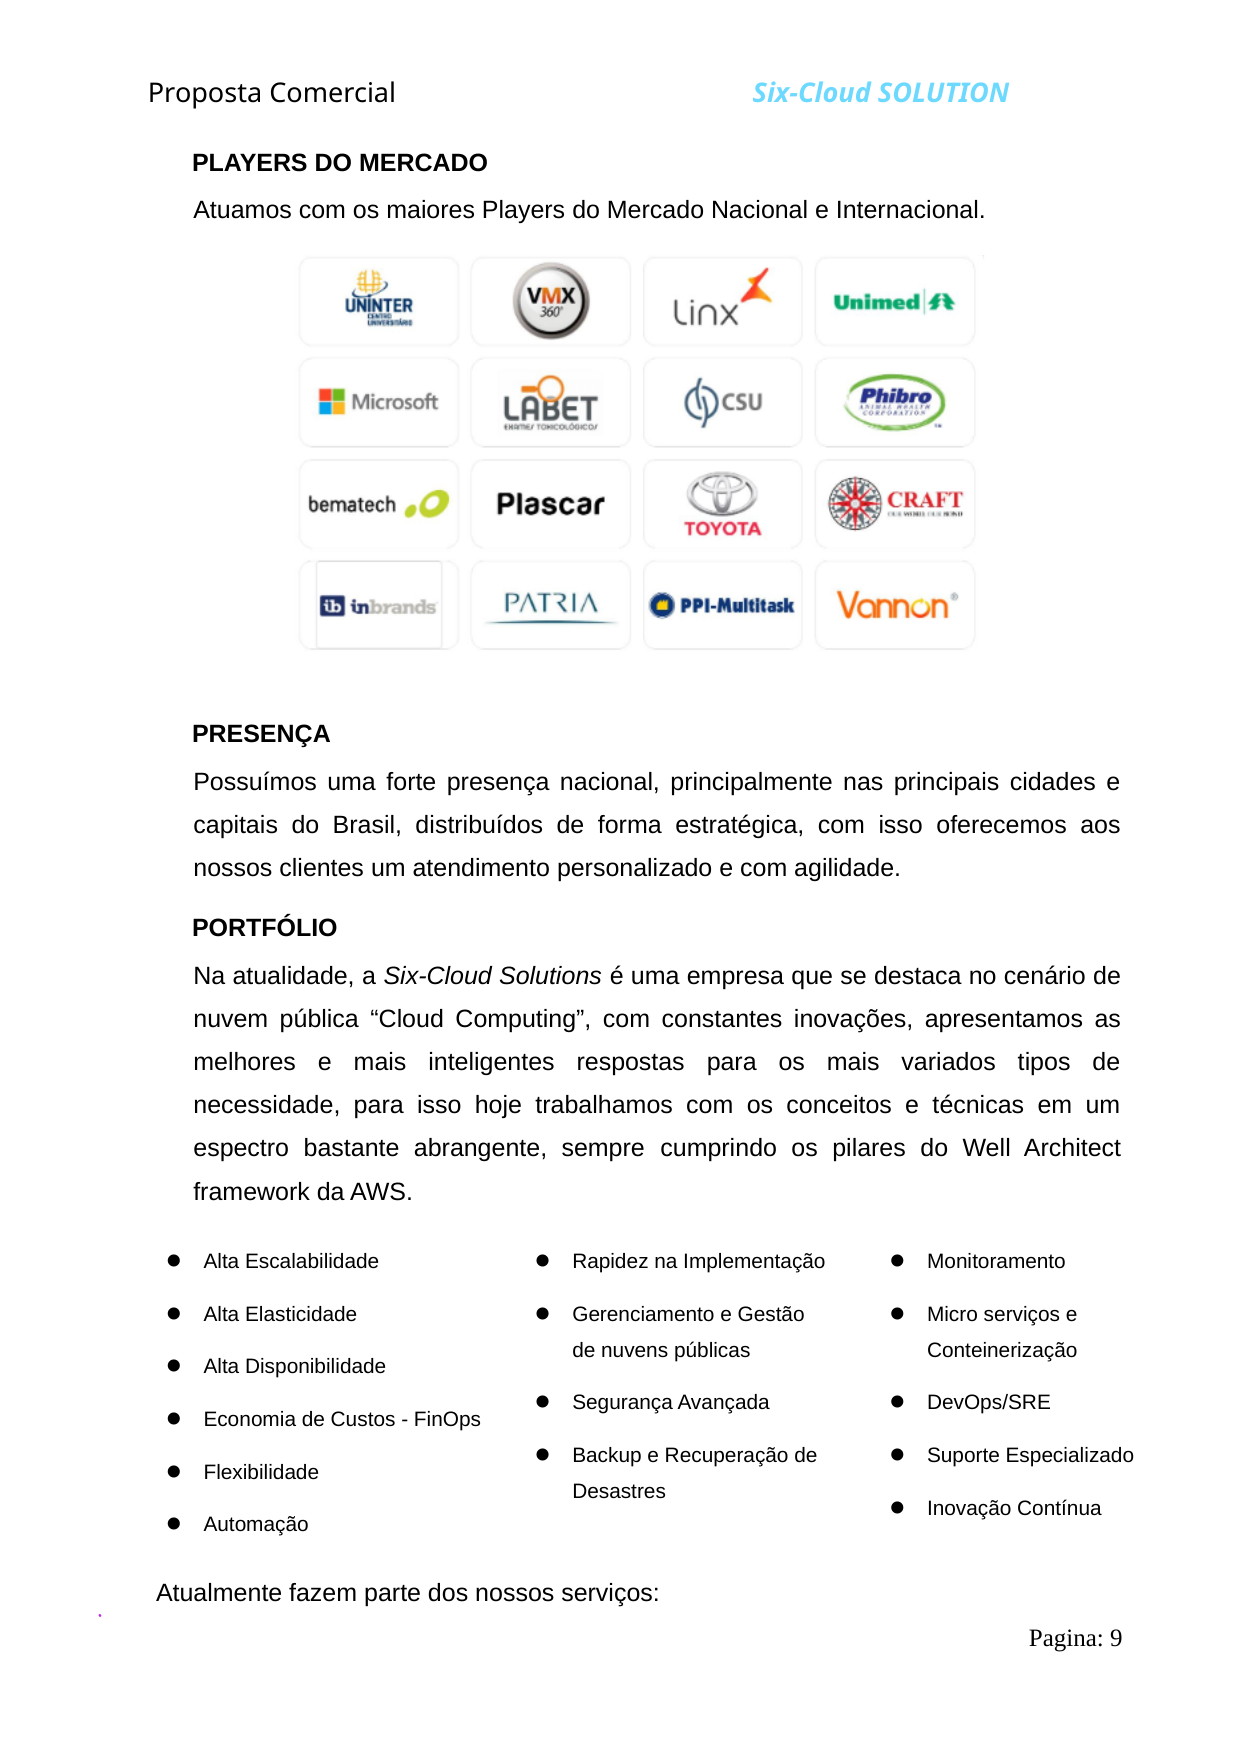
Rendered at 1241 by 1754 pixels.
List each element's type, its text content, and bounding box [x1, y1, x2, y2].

text Atuamos com os maiores Players do Mercado Nacional e Internacional. [193, 195, 1122, 224]
text PORTFÓLIO [192, 913, 1122, 942]
text Na atualidade, a Six-Cloud Solutions é uma empresa que se destaca no cenário de nuvem pública “Cloud Computing”, com constantes inovações, apresentamos as melhores e mais inteligentes respostas para os mais variados tipos de necessidade, para isso hoje trabalhamos com os conceitos e técnicas em um espectro bastante abrangente, sempre cumprindo os pilares do Well Architect framework da AWS. [193, 961, 1122, 1205]
text PRESENÇA [192, 719, 1122, 748]
picture [293, 255, 985, 653]
table_header Monitoramento Micro serviços e Conteinerização DevOps/SRE Suporte Especializado Inovação Contínua [843, 1238, 1151, 1575]
text Atualmente fazem parte dos nossos serviços: [156, 1578, 1122, 1606]
text PLAYERS DO MERCADO [192, 148, 1122, 176]
table_header Rapidez na Implementação Gerenciamento e Gestão de nuvens públicas Segurança Avançada Backup e Recuperação de Desastres [503, 1238, 840, 1575]
table_header Alta Escalabilidade Alta Elasticidade Alta Disponibilidade Economia de Custos - FinOps Flexibilidade Automação [119, 1238, 501, 1575]
text Possuímos uma forte presença nacional, principalmente nas principais cidades e capitais do Brasil, distribuídos de forma estratégica, com isso oferecemos aos nossos clientes um atendimento personalizado e com agilidade. [193, 767, 1122, 882]
